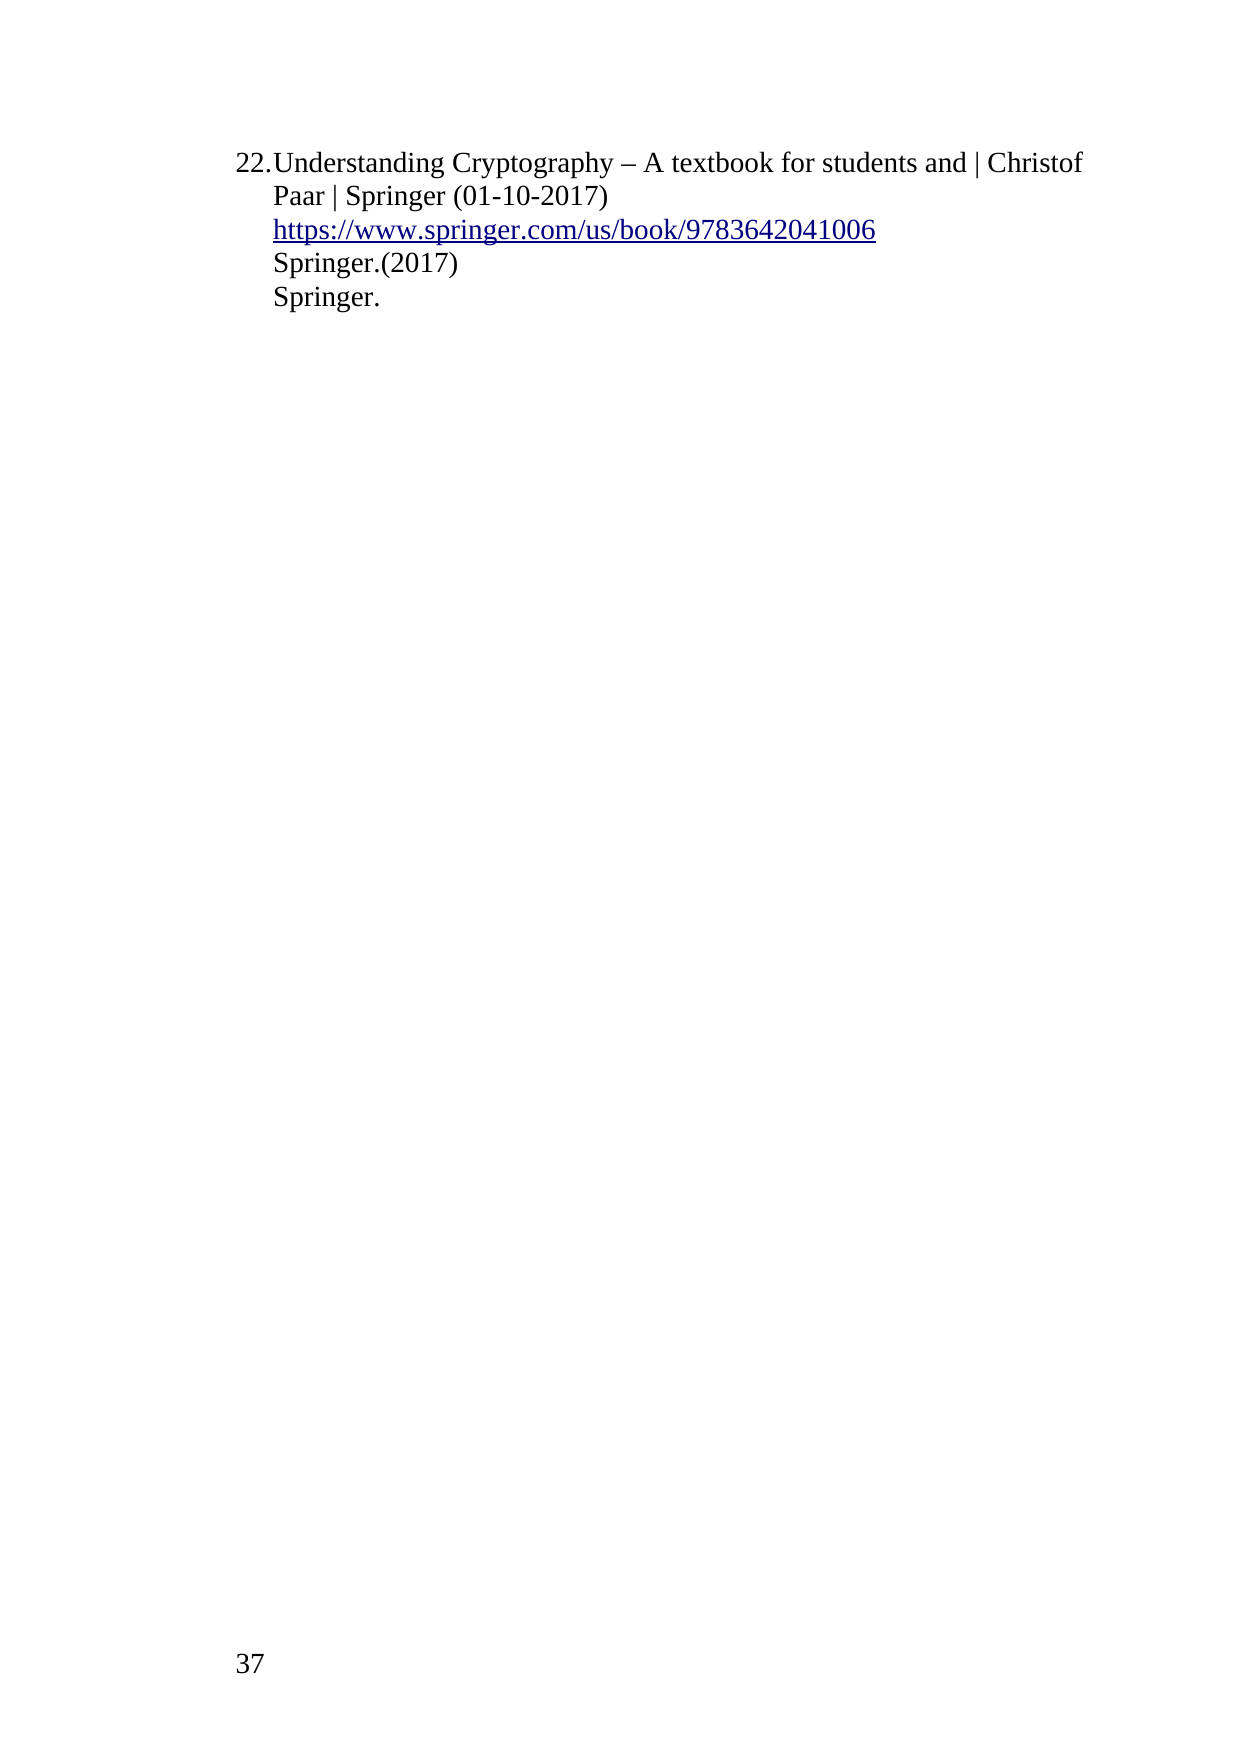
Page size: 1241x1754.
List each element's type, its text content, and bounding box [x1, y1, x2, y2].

list Understanding Cryptography – A textbook for students and | Christof Paar | Springer (01-10-2017) https://www.springer.com/us/book/9783642041006 Springer.(2017) Springer. [235, 145, 1119, 312]
